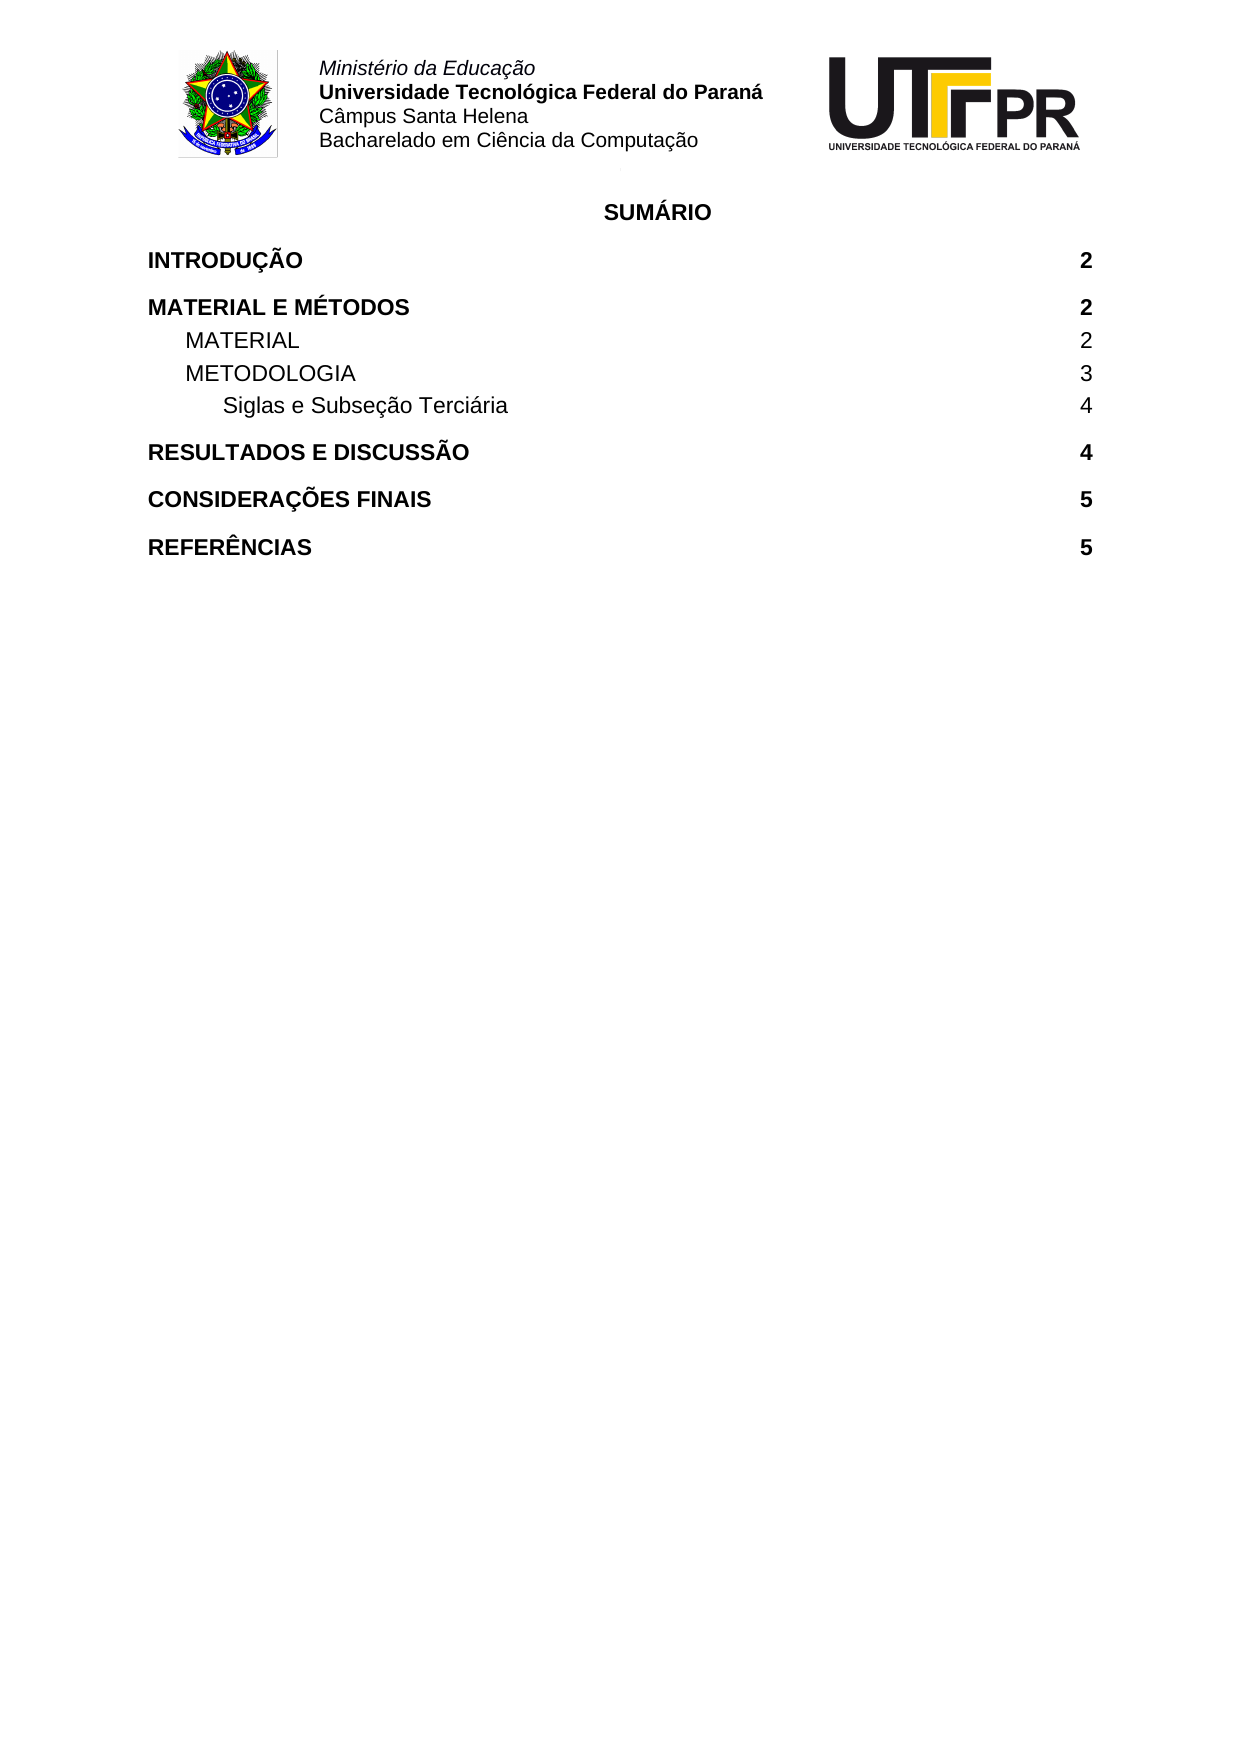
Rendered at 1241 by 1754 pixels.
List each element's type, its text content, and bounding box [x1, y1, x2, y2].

text REFERÊNCIAS 5 [148, 534, 1093, 560]
text CONSIDERAÇÕES FINAIS 5 [148, 486, 1093, 513]
text MATERIAL 2 [185, 327, 1093, 353]
text SUMÁRIO [148, 199, 1093, 226]
picture [827, 52, 1082, 155]
text RESULTADOS E DISCUSSÃO 4 [148, 439, 1093, 466]
text Siglas e Subseção Terciária 4 [223, 392, 1093, 418]
text INTRODUÇÃO 2 [148, 247, 1093, 273]
text METODOLOGIA 3 [185, 359, 1093, 386]
text MATERIAL E MÉTODOS 2 [148, 294, 1093, 321]
picture [178, 50, 278, 158]
